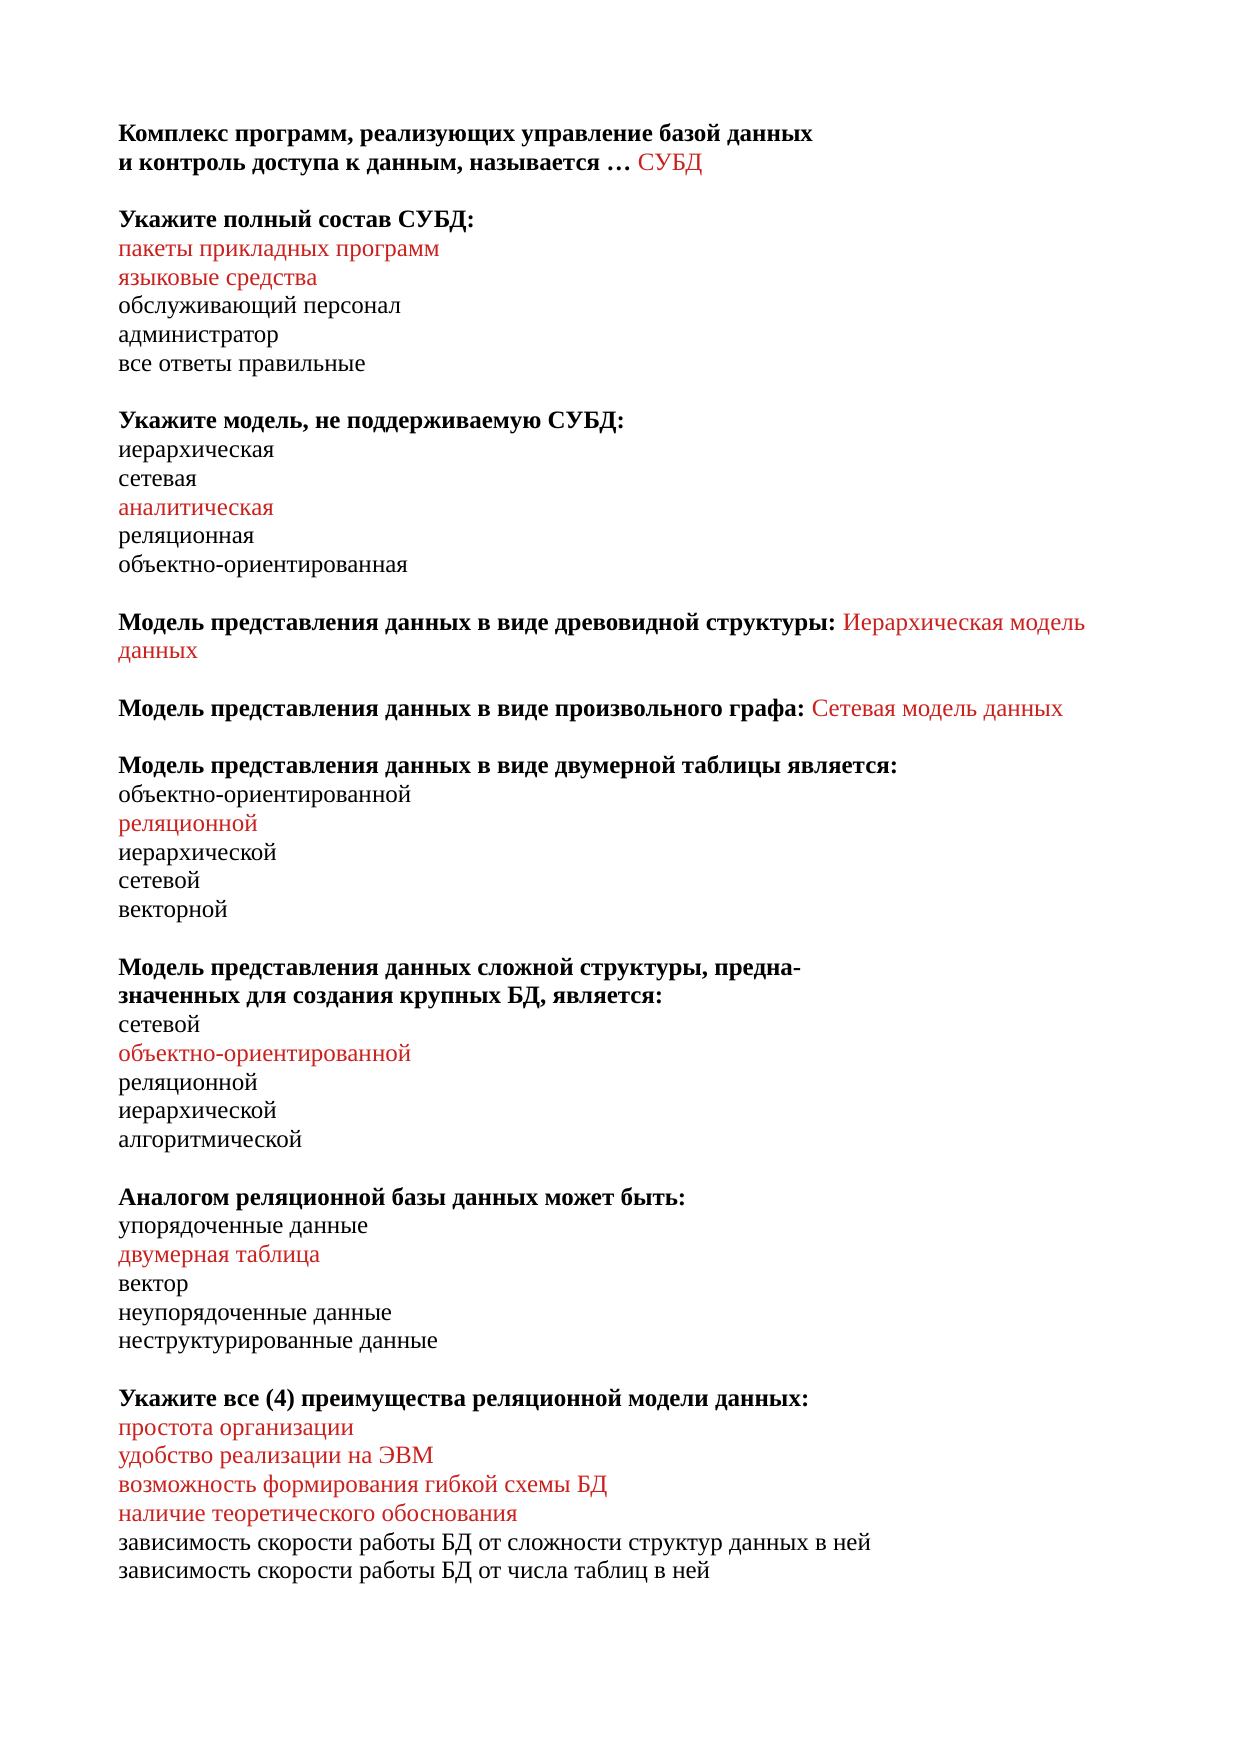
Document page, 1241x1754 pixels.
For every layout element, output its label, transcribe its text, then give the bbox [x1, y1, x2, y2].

text векторной [118, 894, 1122, 923]
text Комплекс программ, реализующих управление базой данных [118, 118, 1122, 147]
text возможность формирования гибкой схемы БД [118, 1469, 1122, 1498]
text зависимость скорости работы БД от сложности структур данных в ней [118, 1527, 1122, 1556]
text Укажите полный состав СУБД: [118, 204, 1122, 233]
text пакеты прикладных программ [118, 233, 1122, 262]
text иерархической [118, 1096, 1122, 1124]
text двумерная таблица [118, 1239, 1122, 1268]
text иерархической [118, 837, 1122, 866]
text аналитическая [118, 492, 1122, 521]
text все ответы правильные [118, 348, 1122, 377]
text реляционной [118, 808, 1122, 837]
text вектор [118, 1268, 1122, 1297]
text Укажите модель, не поддерживаемую СУБД: [118, 406, 1122, 434]
text языковые средства [118, 262, 1122, 291]
text неструктурированные данные [118, 1326, 1122, 1354]
text администратор [118, 319, 1122, 348]
text Модель представления данных сложной структуры, предна- [118, 952, 1122, 981]
text реляционная [118, 521, 1122, 549]
text Укажите все (4) преимущества реляционной модели данных: [118, 1383, 1122, 1412]
text объектно-ориентированной [118, 779, 1122, 808]
text алгоритмической [118, 1124, 1122, 1153]
text иерархическая [118, 434, 1122, 463]
text Модель представления данных в виде двумерной таблицы является: [118, 751, 1122, 779]
text удобство реализации на ЭВМ [118, 1441, 1122, 1469]
text зависимость скорости работы БД от числа таблиц в ней [118, 1556, 1122, 1584]
text и контроль доступа к данным, называется … СУБД [118, 147, 1122, 176]
text Модель представления данных в виде древовидной структуры: Иерархическая модель данных [118, 607, 1122, 664]
text простота организации [118, 1412, 1122, 1441]
text сетевой [118, 866, 1122, 894]
text значенных для создания крупных БД, является: [118, 981, 1122, 1009]
text сетевой [118, 1009, 1122, 1038]
text обслуживающий персонал [118, 291, 1122, 319]
text реляционной [118, 1067, 1122, 1096]
text неупорядоченные данные [118, 1297, 1122, 1326]
text Аналогом реляционной базы данных может быть: [118, 1182, 1122, 1211]
text упорядоченные данные [118, 1211, 1122, 1239]
text объектно-ориентированной [118, 1038, 1122, 1067]
text сетевая [118, 463, 1122, 492]
text наличие теоретического обоснования [118, 1498, 1122, 1527]
text Модель представления данных в виде произвольного графа: Сетевая модель данных [118, 693, 1122, 722]
text объектно-ориентированная [118, 549, 1122, 578]
